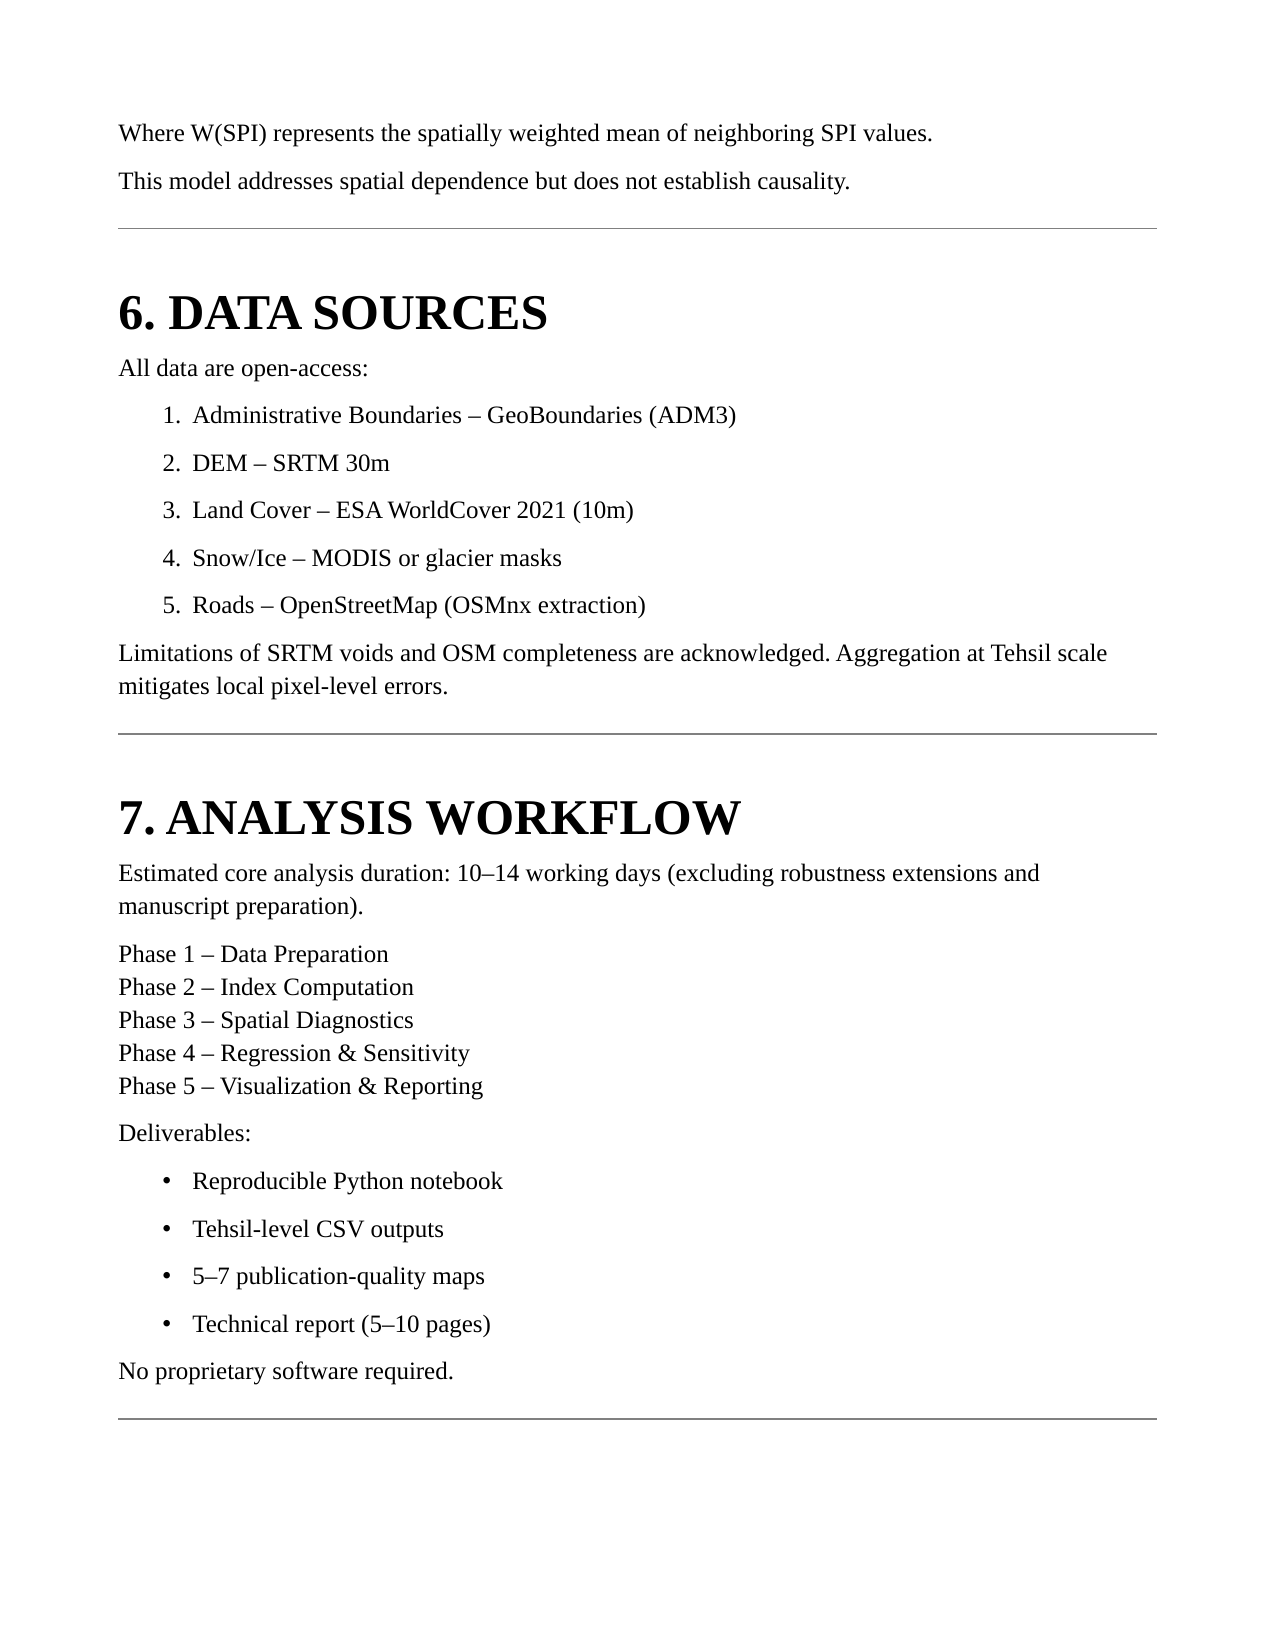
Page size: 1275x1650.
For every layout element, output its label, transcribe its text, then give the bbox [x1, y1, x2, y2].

list 5–7 publication-quality maps [162, 1261, 1157, 1290]
text Estimated core analysis duration: 10–14 working days (excluding robustness extensions and manuscript preparation). [118, 858, 1157, 920]
text Where W(SPI) represents the spatially weighted mean of neighboring SPI values. [118, 118, 1157, 147]
list Land Cover – ESA WorldCover 2021 (10m) [162, 495, 1157, 524]
list Tehsil-level CSV outputs [162, 1214, 1157, 1242]
text Phase 1 – Data Preparation Phase 2 – Index Computation Phase 3 – Spatial Diagnostics Phase 4 – Regression & Sensitivity Phase 5 – Visualization & Reporting [118, 939, 1157, 1099]
list DEM – SRTM 30m [162, 448, 1157, 477]
list Technical report (5–10 pages) [162, 1309, 1157, 1338]
subtitle 7. ANALYSIS WORKFLOW [118, 788, 1157, 846]
text Limitations of SRTM voids and OSM completeness are acknowledged. Aggregation at Tehsil scale mitigates local pixel-level errors. [118, 638, 1157, 700]
text This model addresses spatial dependence but does not establish causality. [118, 166, 1157, 194]
text All data are open-access: [118, 353, 1157, 381]
subtitle 6. DATA SOURCES [118, 283, 1157, 340]
text Deliverables: [118, 1118, 1157, 1147]
list Administrative Boundaries – GeoBoundaries (ADM3) [162, 400, 1157, 429]
list Roads – OpenStreetMap (OSMnx extraction) [162, 591, 1157, 619]
list Reproducible Python notebook [162, 1166, 1157, 1195]
text No proprietary software required. [118, 1356, 1157, 1385]
list Snow/Ice – MODIS or glacier masks [162, 543, 1157, 572]
